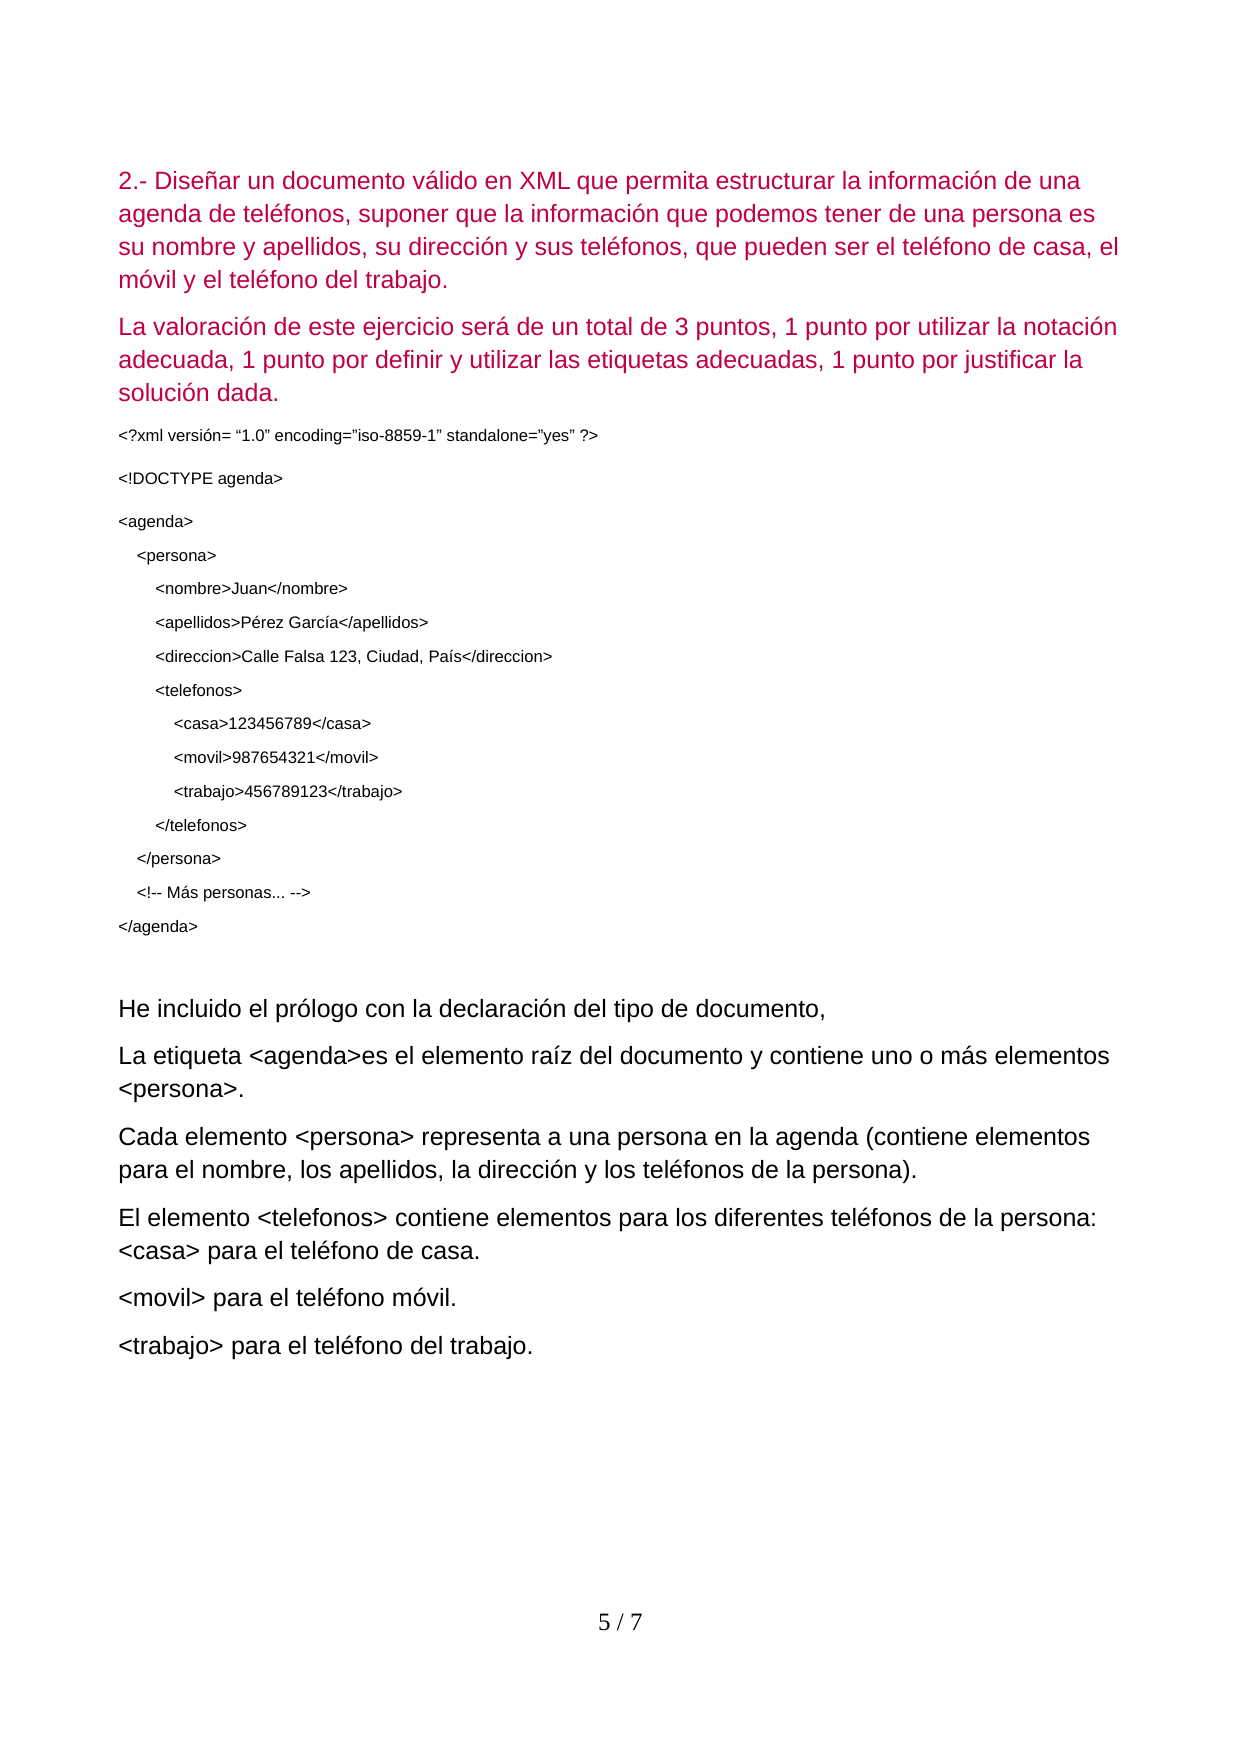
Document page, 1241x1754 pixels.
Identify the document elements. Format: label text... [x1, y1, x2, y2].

text <movil> para el teléfono móvil. [118, 1283, 1122, 1312]
text <trabajo>456789123</trabajo> [118, 782, 1122, 801]
text El elemento <telefonos> contiene elementos para los diferentes teléfonos de la persona: <casa> para el teléfono de casa. [118, 1203, 1122, 1264]
text 2.- Diseñar un documento válido en XML que permita estructurar la información de una agenda de teléfonos, suponer que la información que podemos tener de una persona es su nombre y apellidos, su dirección y sus teléfonos, que pueden ser el teléfono de casa, el móvil y el teléfono del trabajo. [118, 166, 1122, 293]
text <trabajo> para el teléfono del trabajo. [118, 1331, 1122, 1359]
text <!-- Más personas... --> [118, 883, 1122, 902]
text </agenda> [118, 917, 1122, 936]
text <agenda> [118, 512, 1122, 531]
text <direccion>Calle Falsa 123, Ciudad, País</direccion> [118, 647, 1122, 666]
text </persona> [118, 849, 1122, 868]
text La etiqueta <agenda>es el elemento raíz del documento y contiene uno o más elementos <persona>. [118, 1041, 1122, 1103]
text Cada elemento <persona> representa a una persona en la agenda (contiene elementos para el nombre, los apellidos, la dirección y los teléfonos de la persona). [118, 1122, 1122, 1184]
text <telefonos> [118, 680, 1122, 699]
text <persona> [118, 545, 1122, 564]
text He incluido el prólogo con la declaración del tipo de documento, [118, 994, 1122, 1022]
text </telefonos> [118, 815, 1122, 834]
text <!DOCTYPE agenda> [118, 469, 1122, 488]
text <apellidos>Pérez García</apellidos> [118, 613, 1122, 632]
text <casa>123456789</casa> [118, 714, 1122, 733]
text <movil>987654321</movil> [118, 748, 1122, 767]
text <?xml versión= “1.0” encoding=”iso-8859-1” standalone=”yes” ?> [118, 426, 1122, 445]
text <nombre>Juan</nombre> [118, 579, 1122, 598]
text La valoración de este ejercicio será de un total de 3 puntos, 1 punto por utilizar la notación adecuada, 1 punto por definir y utilizar las etiquetas adecuadas, 1 punto por justificar la solución dada. [118, 312, 1122, 407]
